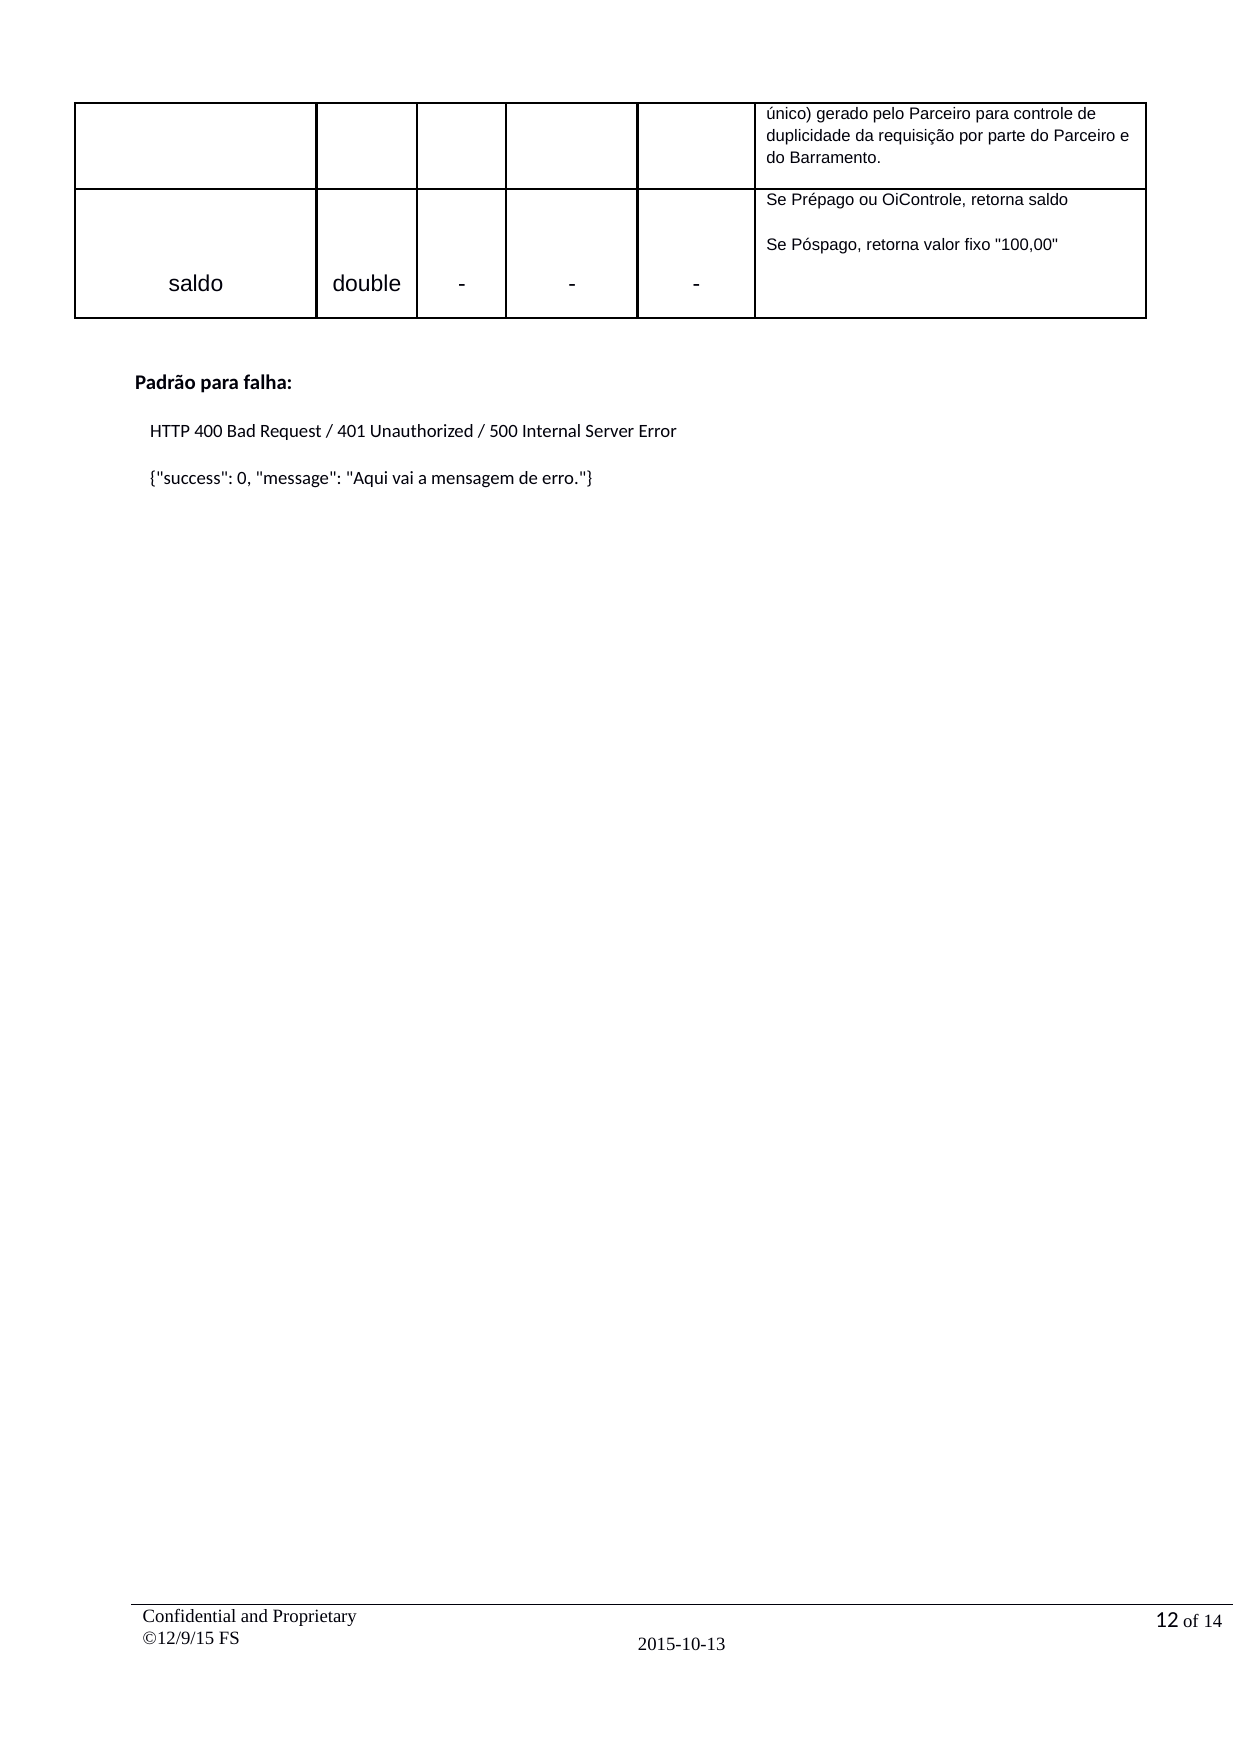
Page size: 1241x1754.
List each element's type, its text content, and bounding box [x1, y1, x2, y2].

table_cell double [318, 190, 416, 317]
table_cell Se Póspago, retorna valor fixo "100,00" [756, 230, 1145, 275]
table_cell [756, 275, 1145, 317]
table_cell [76, 104, 315, 188]
table_cell [318, 104, 416, 188]
text HTTP 400 Bad Request / 401 Unauthorized / 500 Internal Server Error [135, 419, 1162, 442]
text Padrão para falha: [135, 369, 1162, 394]
table_cell - [507, 190, 636, 317]
text {"success": 0, "message": "Aqui vai a mensagem de erro."} [135, 466, 1162, 489]
table_cell - [418, 104, 505, 188]
table_cell - [639, 190, 754, 317]
table_cell - [418, 190, 505, 317]
table_cell único) gerado pelo Parceiro para controle de duplicidade da requisição por parte do Parceiro e do Barramento. [756, 104, 1145, 188]
table_cell saldo [76, 190, 315, 317]
table_cell [507, 104, 636, 188]
table_cell [639, 104, 754, 188]
table_cell Se Prépago ou OiControle, retorna saldo [756, 190, 1145, 230]
